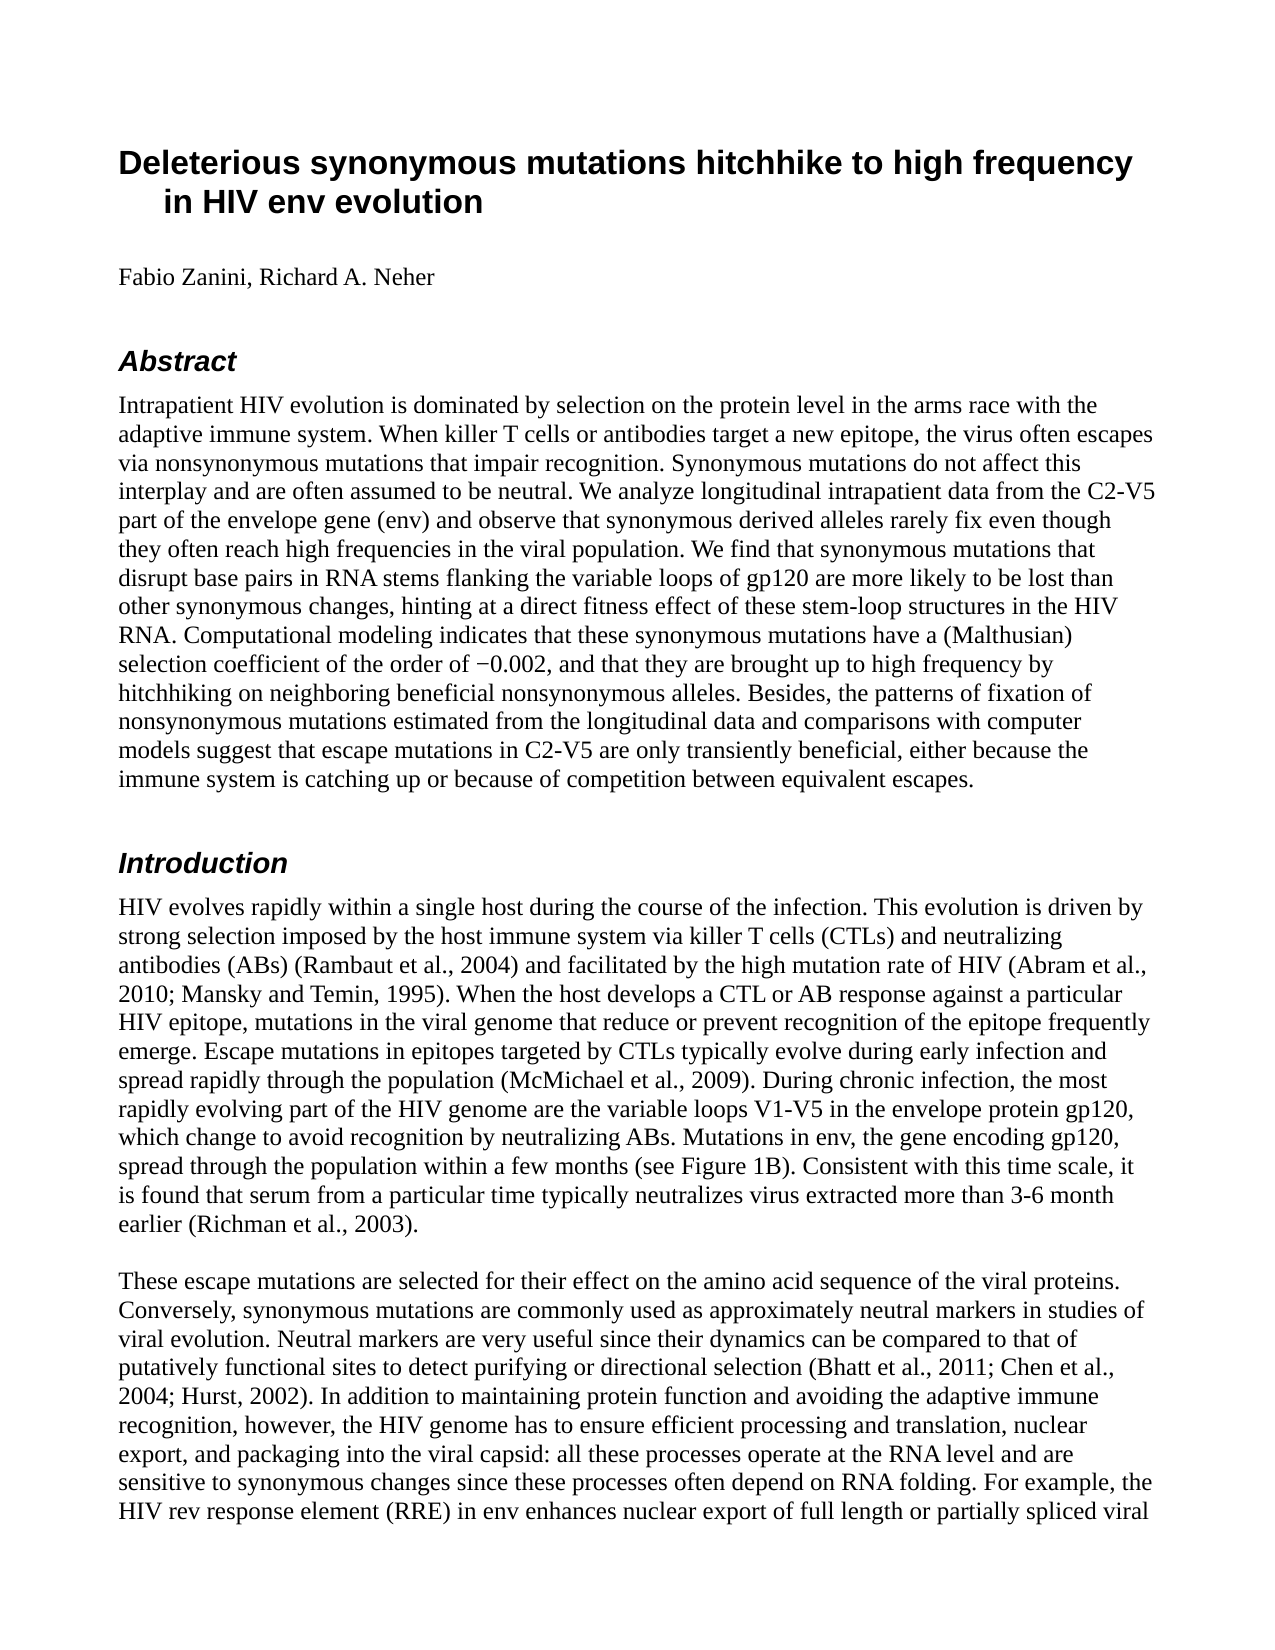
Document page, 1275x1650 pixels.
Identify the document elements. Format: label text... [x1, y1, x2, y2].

subtitle Deleterious synonymous mutations hitchhike to high frequency in HIV env evolution [118, 143, 1157, 220]
text These escape mutations are selected for their effect on the amino acid sequence of the viral proteins. Conversely, synonymous mutations are commonly used as approximately neutral markers in studies of viral evolution. Neutral markers are very useful since their dynamics can be compared to that of putatively functional sites to detect purifying or directional selection (Bhatt et al., 2011; Chen et al., 2004; Hurst, 2002). In addition to maintaining protein function and avoiding the adaptive immune recognition, however, the HIV genome has to ensure efficient processing and translation, nuclear export, and packaging into the viral capsid: all these processes operate at the RNA level and are sensitive to synonymous changes since these processes often depend on RNA folding. For example, the HIV rev response element (RRE) in env enhances nuclear export of full length or partially spliced viral [118, 1266, 1157, 1525]
text Intrapatient HIV evolution is dominated by selection on the protein level in the arms race with the adaptive immune system. When killer T cells or antibodies target a new epitope, the virus often escapes via nonsynonymous mutations that impair recognition. Synonymous mutations do not affect this interplay and are often assumed to be neutral. We analyze longitudinal intrapatient data from the C2-V5 part of the envelope gene (env) and observe that synonymous derived alleles rarely fix even though they often reach high frequencies in the viral population. We find that synonymous mutations that disrupt base pairs in RNA stems flanking the variable loops of gp120 are more likely to be lost than other synonymous changes, hinting at a direct fitness effect of these stem-loop structures in the HIV RNA. Computational modeling indicates that these synonymous mutations have a (Malthusian) selection coefficient of the order of −0.002, and that they are brought up to high frequency by hitchhiking on neighboring beneficial nonsynonymous alleles. Besides, the patterns of fixation of nonsynonymous mutations estimated from the longitudinal data and comparisons with computer models suggest that escape mutations in C2-V5 are only transiently beneficial, either because the immune system is catching up or because of competition between equivalent escapes. [118, 390, 1157, 793]
subtitle Introduction [118, 846, 1157, 880]
text HIV evolves rapidly within a single host during the course of the infection. This evolution is driven by strong selection imposed by the host immune system via killer T cells (CTLs) and neutralizing antibodies (ABs) (Rambaut et al., 2004) and facilitated by the high mutation rate of HIV (Abram et al., 2010; Mansky and Temin, 1995). When the host develops a CTL or AB response against a particular HIV epitope, mutations in the viral genome that reduce or prevent recognition of the epitope frequently emerge. Escape mutations in epitopes targeted by CTLs typically evolve during early infection and spread rapidly through the population (McMichael et al., 2009). During chronic infection, the most rapidly evolving part of the HIV genome are the variable loops V1-V5 in the envelope protein gp120, which change to avoid recognition by neutralizing ABs. Mutations in env, the gene encoding gp120, spread through the population within a few months (see Figure 1B). Consistent with this time scale, it is found that serum from a particular time typically neutralizes virus extracted more than 3-6 month earlier (Richman et al., 2003). [118, 892, 1157, 1237]
text Fabio Zanini, Richard A. Neher [118, 262, 1157, 290]
subtitle Abstract [118, 344, 1157, 378]
